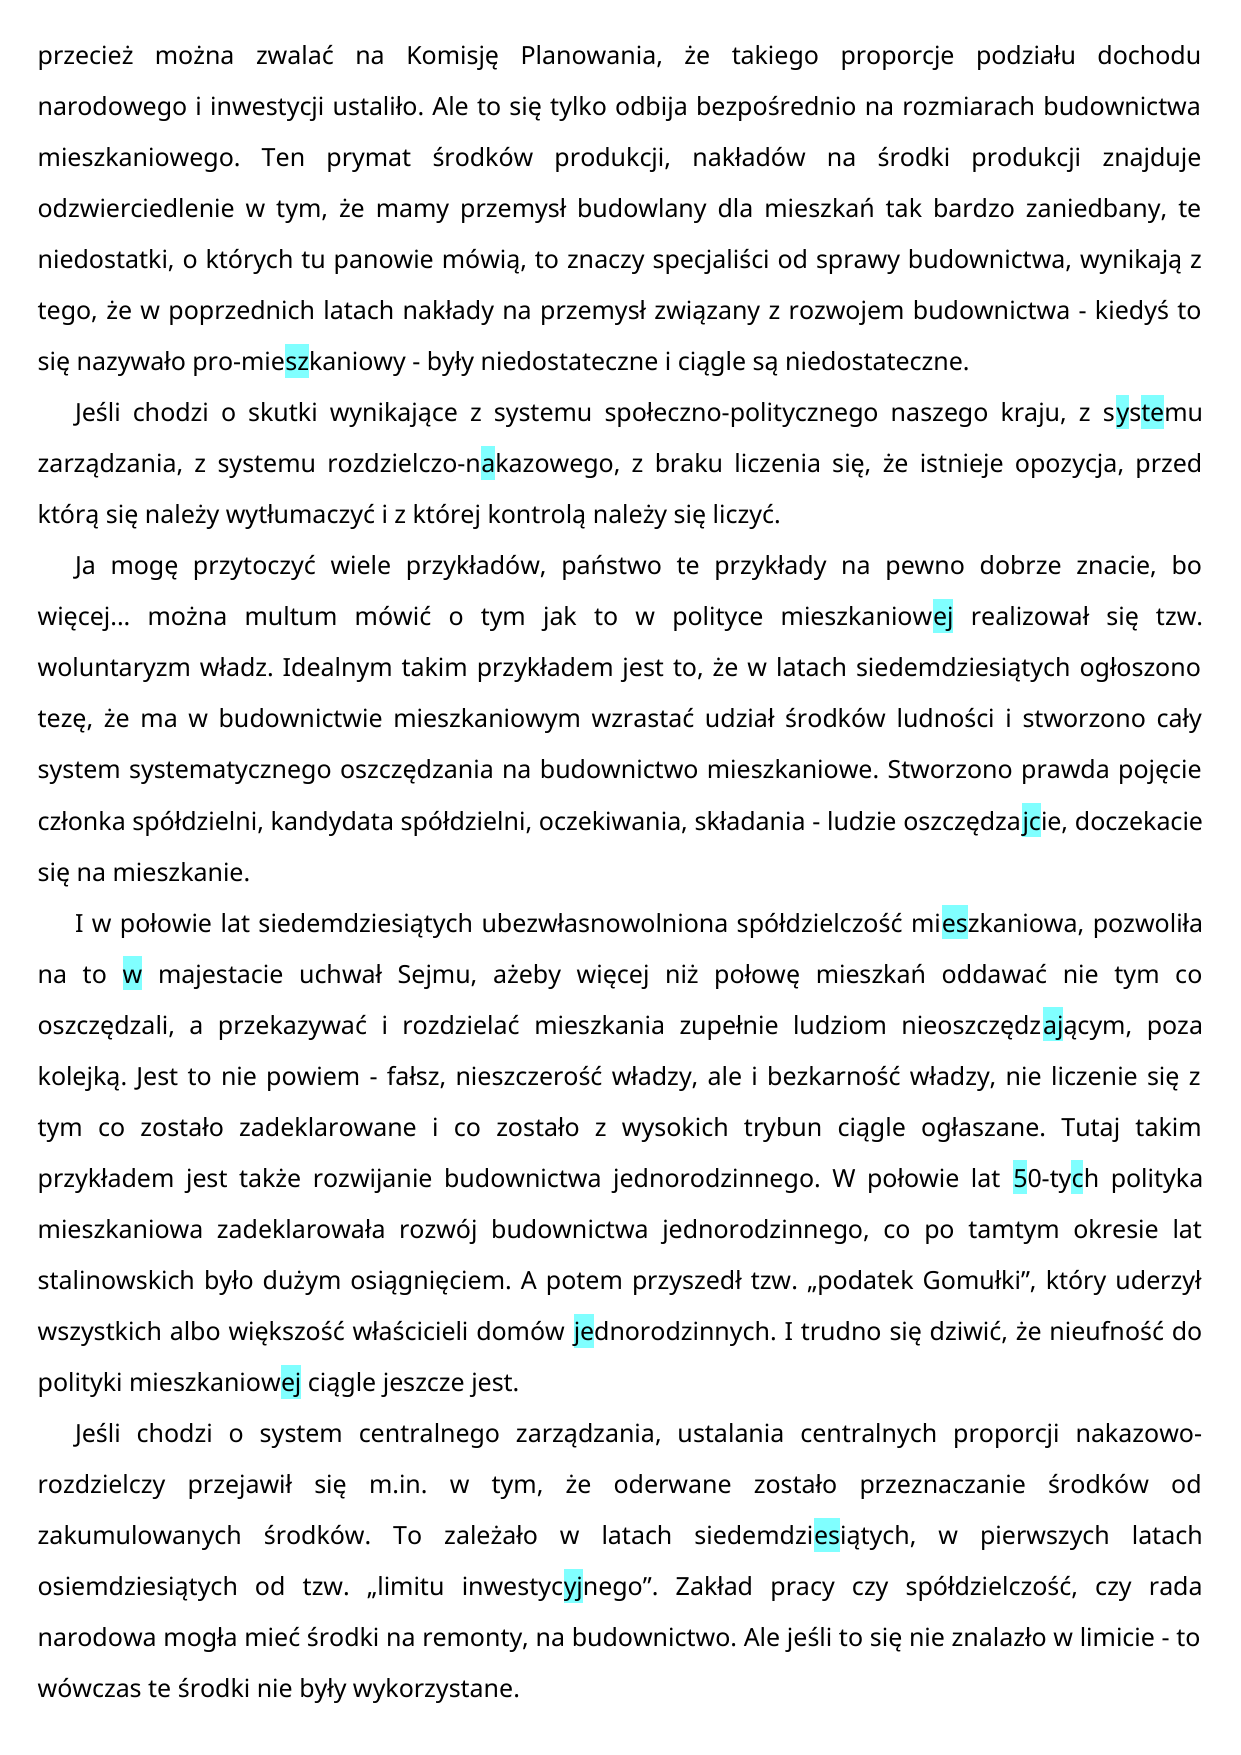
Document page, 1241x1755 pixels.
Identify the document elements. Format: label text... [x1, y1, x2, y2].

text Ja mogę przytoczyć wiele przykładów, państwo te przykłady na pewno dobrze znacie, bo więcej... można multum mówić o tym jak to w polityce mieszkaniowej realizował się tzw. woluntaryzm władz. Idealnym takim przykładem jest to, że w latach siedemdziesiątych ogłoszono tezę, że ma w budownictwie mieszkaniowym wzrastać udział środków ludności i stworzono cały system systematycznego oszczędzania na budownictwo mieszkaniowe. Stworzono prawda pojęcie członka spółdzielni, kandydata spółdzielni, oczekiwania, składania - ludzie oszczędzajcie, doczekacie się na mieszkanie. [37, 548, 1203, 888]
text Jeśli chodzi o skutki wynikające z systemu społeczno-politycznego naszego kraju, z systemu zarządzania, z systemu rozdzielczo-nakazowego, z braku liczenia się, że istnieje opozycja, przed którą się należy wytłumaczyć i z której kontrolą należy się liczyć. [37, 395, 1203, 531]
text przecież można zwalać na Komisję Planowania, że takiego proporcje podziału dochodu narodowego i inwestycji ustaliło. Ale to się tylko odbija bezpośrednio na rozmiarach budownictwa mieszkaniowego. Ten prymat środków produkcji, nakładów na środki produkcji znajduje odzwierciedlenie w tym, że mamy przemysł budowlany dla mieszkań tak bardzo zaniedbany, te niedostatki, o których tu panowie mówią, to znaczy specjaliści od sprawy budownictwa, wynikają z tego, że w poprzednich latach nakłady na przemysł związany z rozwojem budownictwa - kiedyś to się nazywało pro-mieszkaniowy - były niedostateczne i ciągle są niedostateczne. [37, 37, 1203, 378]
text I w połowie lat siedemdziesiątych ubezwłasnowolniona spółdzielczość mieszkaniowa, pozwoliła na to w majestacie uchwał Sejmu, ażeby więcej niż połowę mieszkań oddawać nie tym co oszczędzali, a przekazywać i rozdzielać mieszkania zupełnie ludziom nieoszczędzającym, poza kolejką. Jest to nie powiem - fałsz, nieszczerość władzy, ale i bezkarność władzy, nie liczenie się z tym co zostało zadeklarowane i co zostało z wysokich trybun ciągle ogłaszane. Tutaj takim przykładem jest także rozwijanie budownictwa jednorodzinnego. W połowie lat 50-tych polityka mieszkaniowa zadeklarowała rozwój budownictwa jednorodzinnego, co po tamtym okresie lat stalinowskich było dużym osiągnięciem. A potem przyszedł tzw. „podatek Gomułki”, który uderzył wszystkich albo większość właścicieli domów jednorodzinnych. I trudno się dziwić, że nieufność do polityki mieszkaniowej ciągle jeszcze jest. [37, 905, 1203, 1399]
text Jeśli chodzi o system centralnego zarządzania, ustalania centralnych proporcji nakazowo-rozdzielczy przejawił się m.in. w tym, że oderwane zostało przeznaczanie środków od zakumulowanych środków. To zależało w latach siedemdziesiątych, w pierwszych latach osiemdziesiątych od tzw. „limitu inwestycyjnego”. Zakład pracy czy spółdzielczość, czy rada narodowa mogła mieć środki na remonty, na budownictwo. Ale jeśli to się nie znalazło w limicie - to wówczas te środki nie były wykorzystane. [37, 1416, 1203, 1705]
